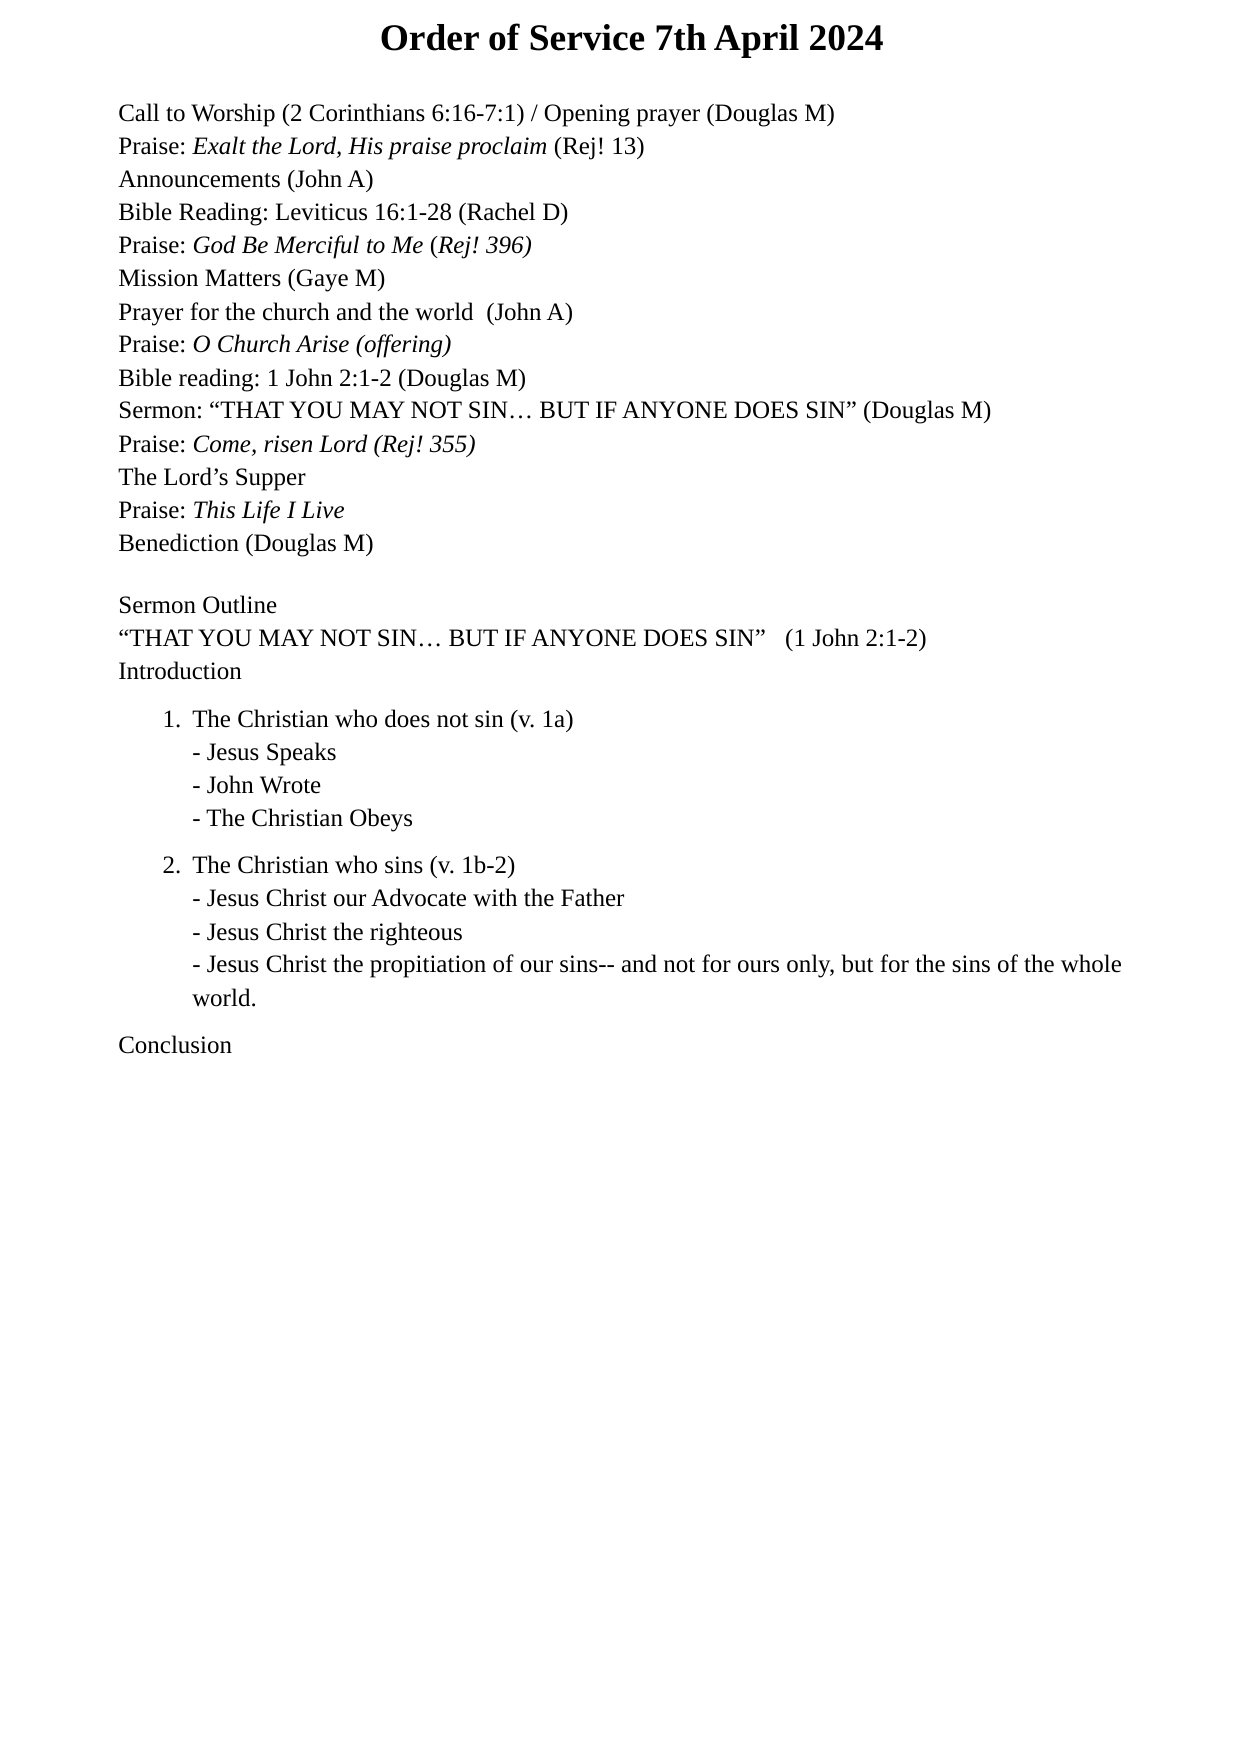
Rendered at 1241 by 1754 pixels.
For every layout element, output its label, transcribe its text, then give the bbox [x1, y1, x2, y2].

text Conclusion [118, 1030, 1146, 1059]
text Sermon Outline “THAT YOU MAY NOT SIN… BUT IF ANYONE DOES SIN” (1 John 2:1-2) Introduction [118, 590, 1146, 685]
list The Christian who sins (v. 1b-2) - Jesus Christ our Advocate with the Father - Jesus Christ the righteous - Jesus Christ the propitiation of our sins-- and not for ours only, but for the sins of the whole world. [162, 851, 1146, 1011]
list The Christian who does not sin (v. 1a) - Jesus Speaks - John Wrote - The Christian Obeys [162, 704, 1146, 832]
text Call to Worship (2 Corinthians 6:16-7:1) / Opening prayer (Douglas M) Praise: Exalt the Lord, His praise proclaim (Rej! 13) Announcements (John A) Bible Reading: Leviticus 16:1-28 (Rachel D) Praise: God Be Merciful to Me (Rej! 396) Mission Matters (Gaye M) Prayer for the church and the world (John A) Praise: O Church Arise (offering) Bible reading: 1 John 2:1-2 (Douglas M) Sermon: “THAT YOU MAY NOT SIN… BUT IF ANYONE DOES SIN” (Douglas M) Praise: Come, risen Lord (Rej! 355) The Lord’s Supper Praise: This Life I Live Benediction (Douglas M) [118, 98, 1146, 556]
